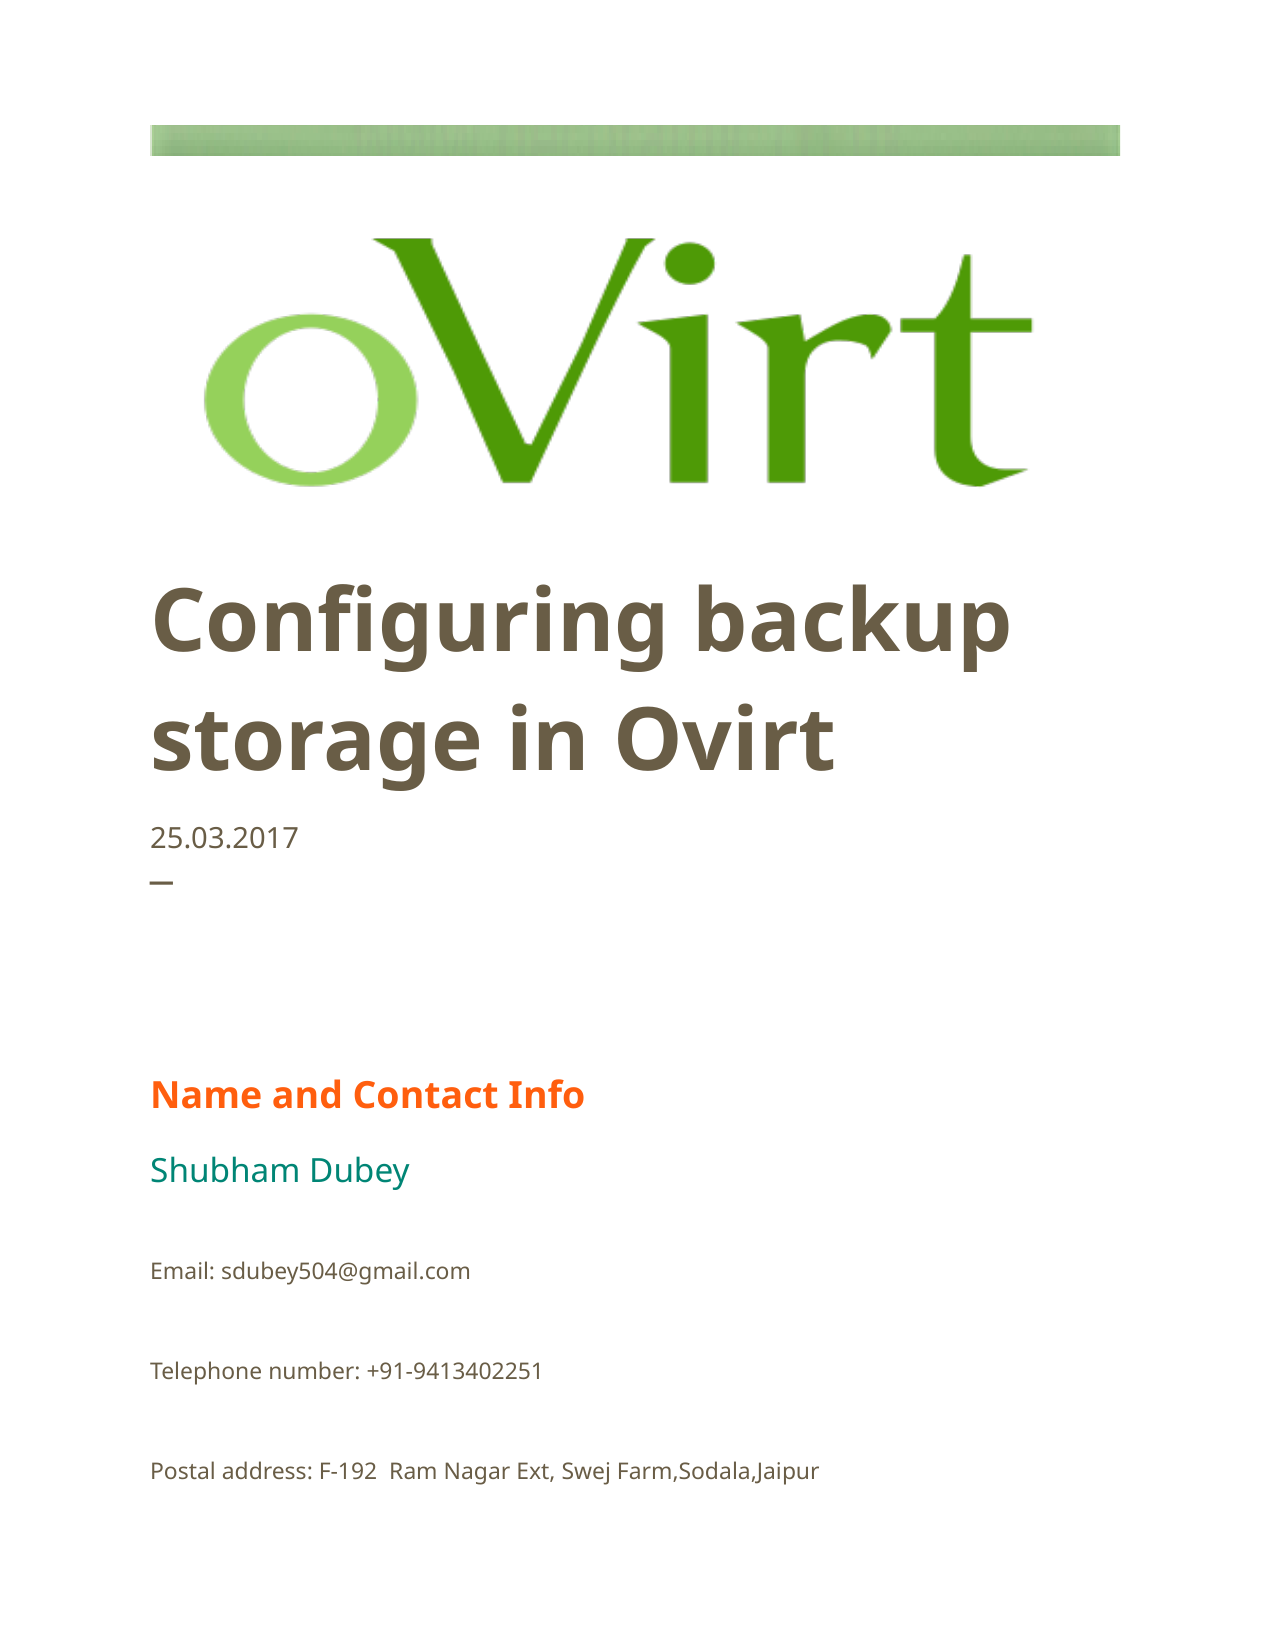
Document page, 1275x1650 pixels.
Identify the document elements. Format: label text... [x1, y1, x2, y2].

picture [150, 125, 1121, 156]
subtitle 25.03.2017 [150, 817, 1125, 857]
text ─ [150, 857, 1125, 908]
text Postal address: F-192 Ram Nagar Ext, Swej Farm,Sodala,Jaipur [150, 1455, 1125, 1486]
subtitle Name and Contact Info [150, 1068, 1125, 1119]
text Email: sdubey504@gmail.com [150, 1255, 1125, 1286]
text Shubham Dubey [150, 1147, 1125, 1192]
picture [150, 189, 1102, 519]
title Configuring backup storage in Ovirt [150, 558, 1125, 796]
text Telephone number: +91-9413402251 [150, 1355, 1125, 1386]
